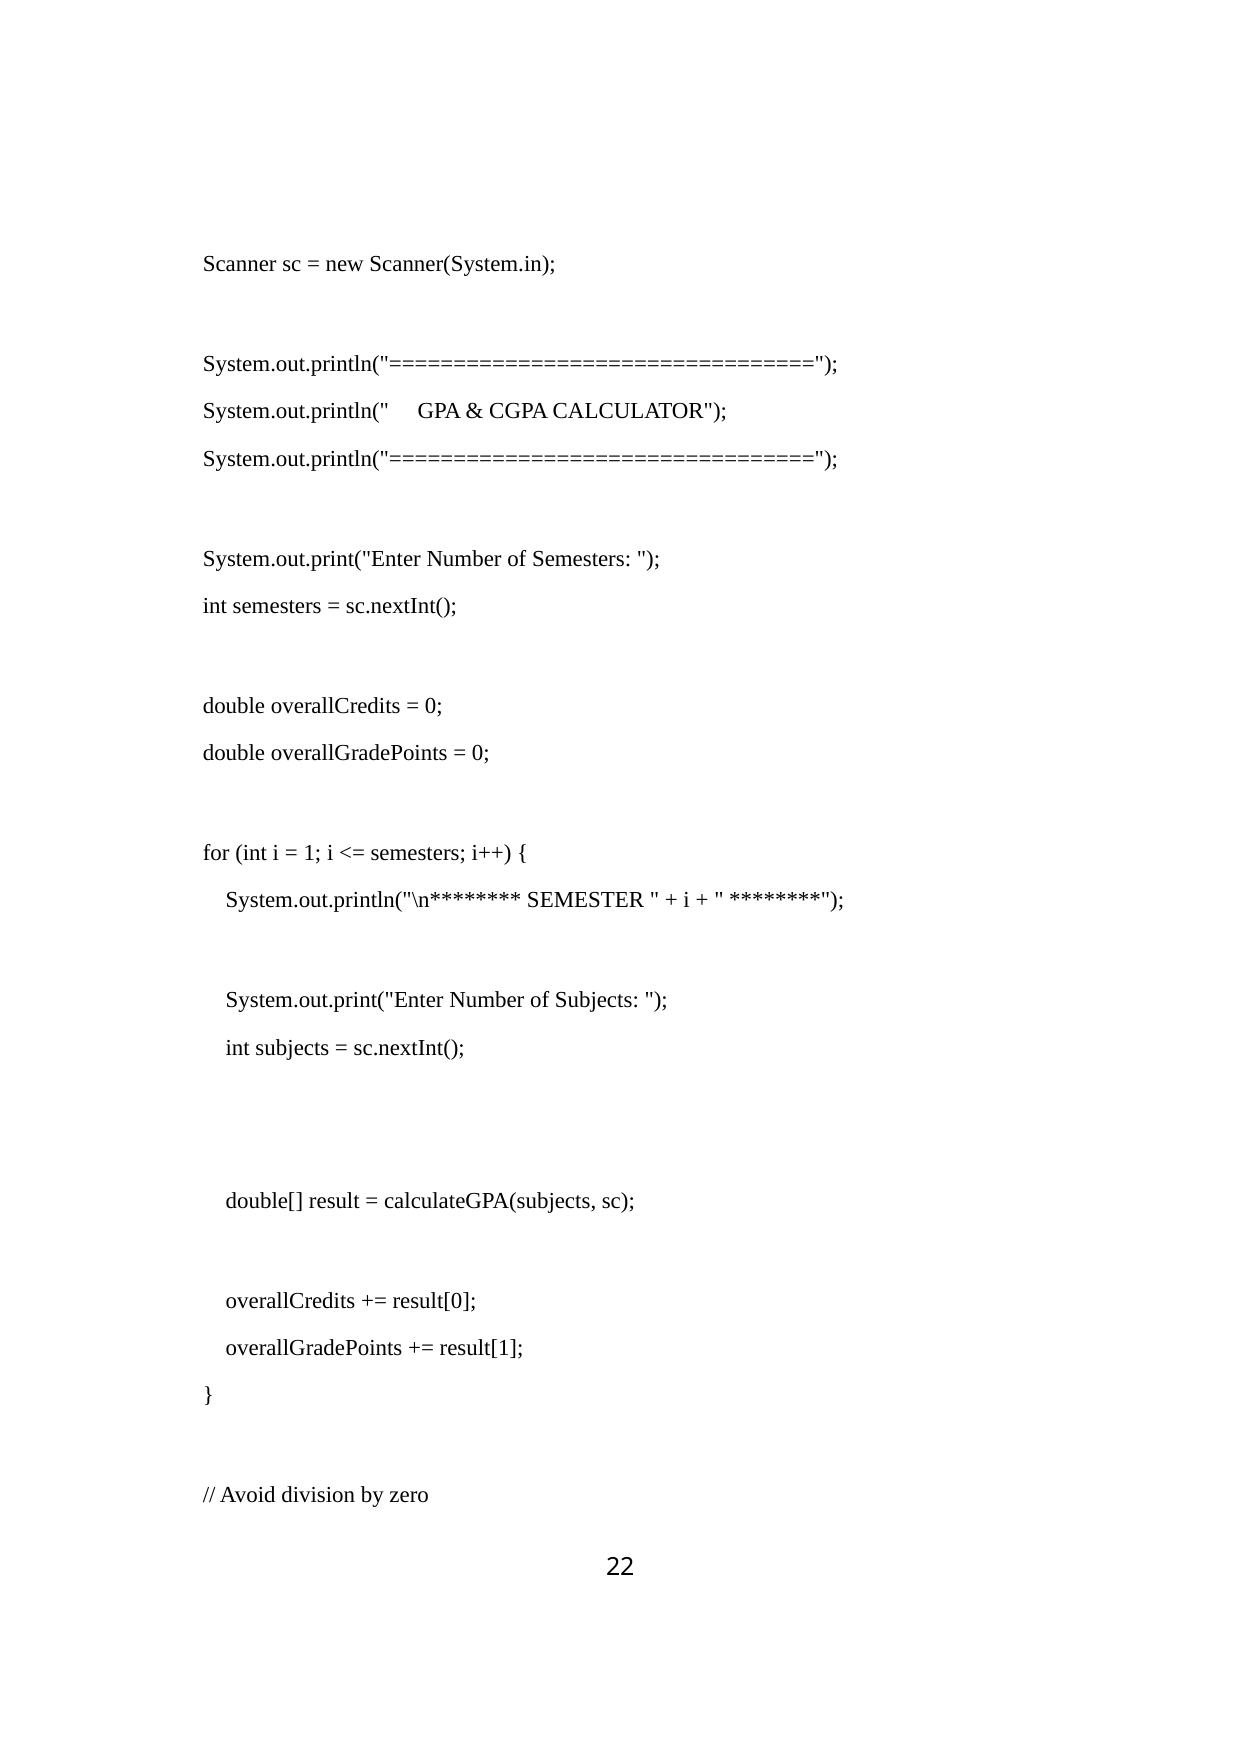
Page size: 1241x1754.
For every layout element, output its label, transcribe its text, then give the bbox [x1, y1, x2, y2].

text double[] result = calculateGPA(subjects, sc); [157, 1187, 1090, 1213]
text double overallGradePoints = 0; [157, 739, 1090, 766]
text System.out.print("Enter Number of Semesters: "); [157, 545, 1090, 571]
text } [157, 1381, 1090, 1408]
text System.out.println("================================="); [157, 444, 1090, 471]
text int subjects = sc.nextInt(); [157, 1034, 1090, 1060]
text overallGradePoints += result[1]; [157, 1334, 1090, 1360]
text // Avoid division by zero [157, 1481, 1090, 1508]
text overallCredits += result[0]; [157, 1287, 1090, 1313]
text for (int i = 1; i <= semesters; i++) { [157, 839, 1090, 866]
text System.out.println("================================="); [157, 350, 1090, 377]
text Scanner sc = new Scanner(System.in); [157, 250, 1090, 276]
text double overallCredits = 0; [157, 692, 1090, 718]
text System.out.println("\n******** SEMESTER " + i + " ********"); [157, 886, 1090, 913]
text int semesters = sc.nextInt(); [157, 592, 1090, 618]
text System.out.print("Enter Number of Subjects: "); [157, 987, 1090, 1013]
text System.out.println(" GPA & CGPA CALCULATOR"); [157, 397, 1090, 424]
